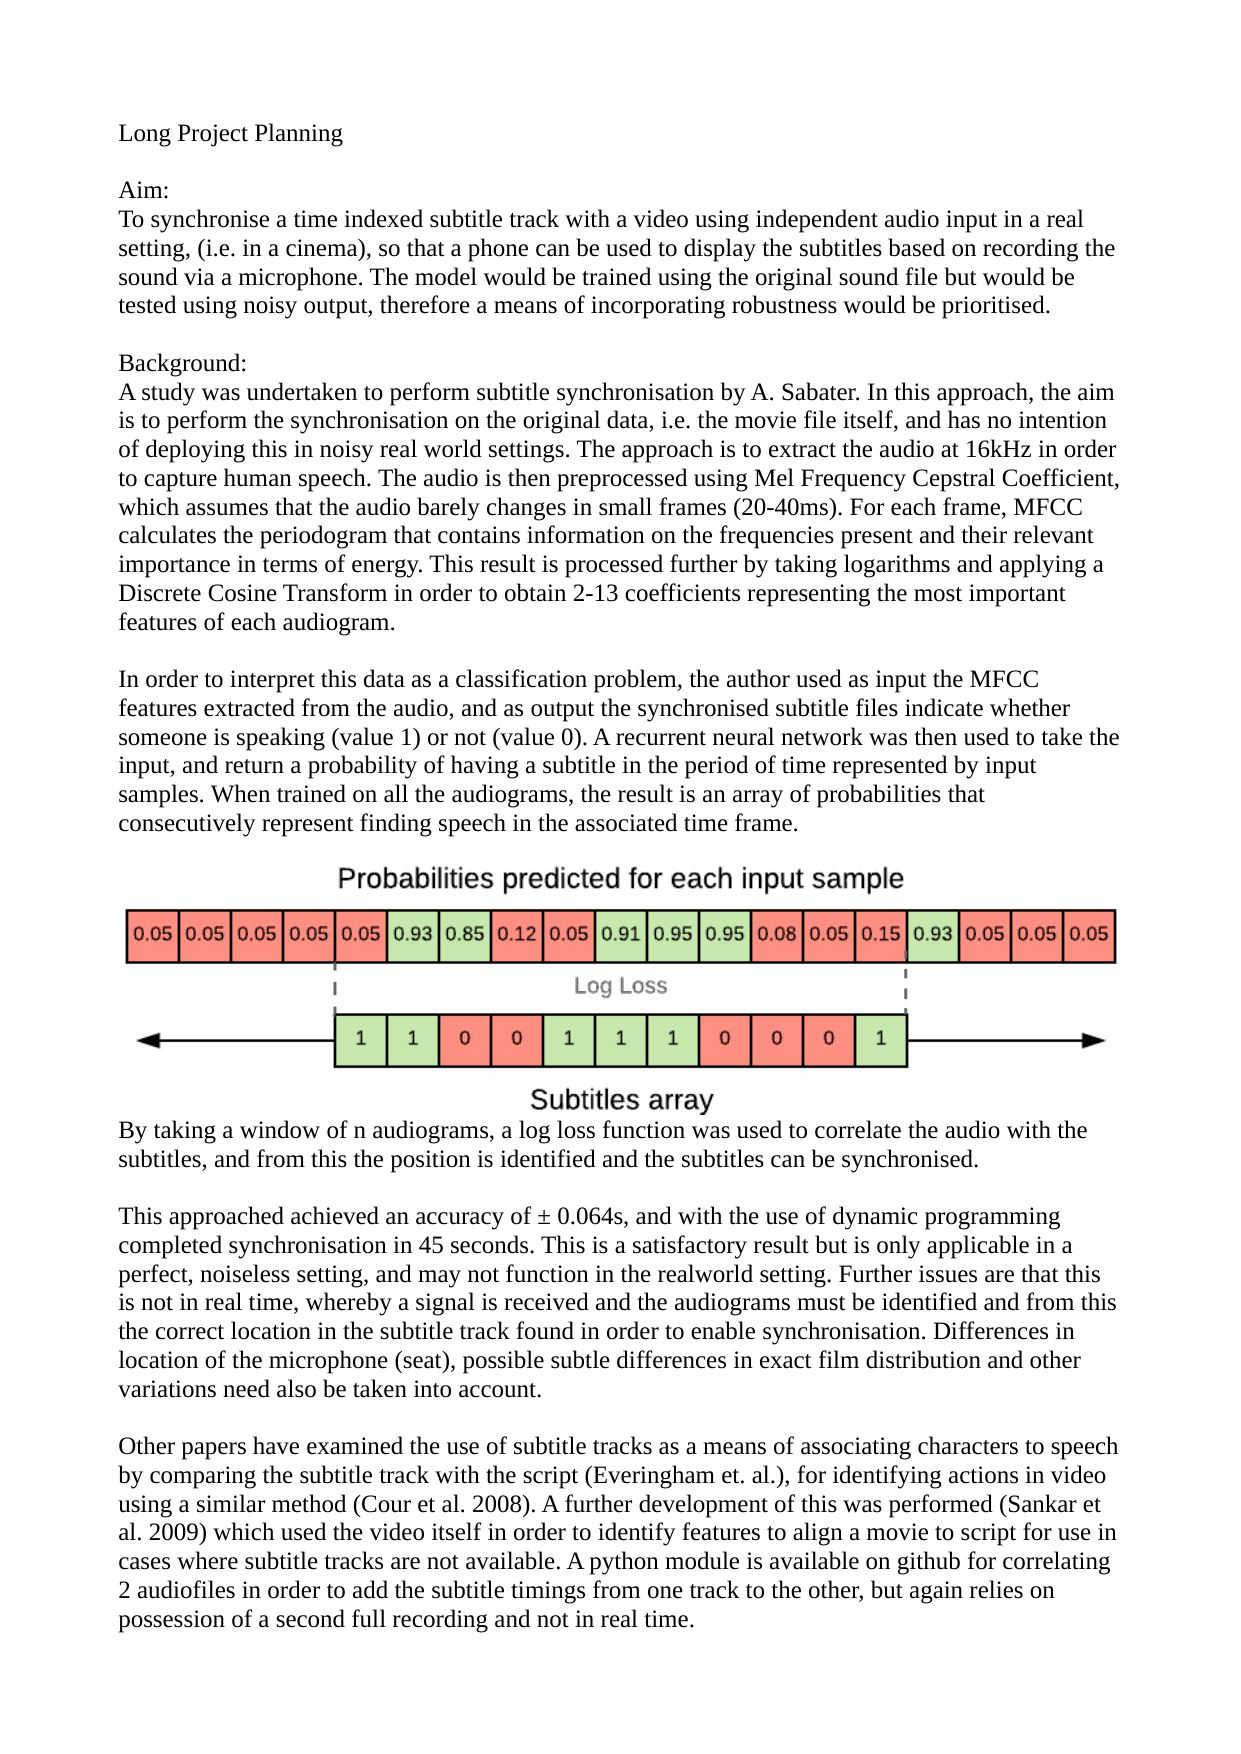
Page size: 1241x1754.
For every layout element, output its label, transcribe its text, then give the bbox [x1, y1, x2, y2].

text Other papers have examined the use of subtitle tracks as a means of associating characters to speech by comparing the subtitle track with the script (Everingham et. al.), for identifying actions in video using a similar method (Cour et al. 2008). A further development of this was performed (Sankar et al. 2009) which used the video itself in order to identify features to align a movie to script for use in cases where subtitle tracks are not available. A python module is available on github for correlating 2 audiofiles in order to add the subtitle timings from one track to the other, but again relies on possession of a second full recording and not in real time. [118, 1431, 1122, 1632]
text Aim: [118, 176, 1122, 204]
picture [118, 865, 1123, 1115]
text Long Project Planning [118, 118, 1122, 147]
text To synchronise a time indexed subtitle track with a video using independent audio input in a real setting, (i.e. in a cinema), so that a phone can be used to display the subtitles based on recording the sound via a microphone. The model would be trained using the original sound file but would be tested using noisy output, therefore a means of incorporating robustness would be prioritised. [118, 204, 1122, 319]
text A study was undertaken to perform subtitle synchronisation by A. Sabater. In this approach, the aim is to perform the synchronisation on the original data, i.e. the movie file itself, and has no intention of deploying this in noisy real world settings. The approach is to extract the audio at 16kHz in order to capture human speech. The audio is then preprocessed using Mel Frequency Cepstral Coefficient, which assumes that the audio barely changes in small frames (20-40ms). For each frame, MFCC calculates the periodogram that contains information on the frequencies present and their relevant importance in terms of energy. This result is processed further by taking logarithms and applying a Discrete Cosine Transform in order to obtain 2-13 coefficients representing the most important features of each audiogram. [118, 377, 1122, 636]
text In order to interpret this data as a classification problem, the author used as input the MFCC features extracted from the audio, and as output the synchronised subtitle files indicate whether someone is speaking (value 1) or not (value 0). A recurrent neural network was then used to take the input, and return a probability of having a subtitle in the period of time represented by input samples. When trained on all the audiograms, the result is an array of probabilities that consecutively represent finding speech in the associated time frame. [118, 664, 1122, 837]
text By taking a window of n audiograms, a log loss function was used to correlate the audio with the subtitles, and from this the position is identified and the subtitles can be synchronised. [118, 1115, 1122, 1172]
text Background: [118, 348, 1122, 377]
text This approached achieved an accuracy of ± 0.064s, and with the use of dynamic programming completed synchronisation in 45 seconds. This is a satisfactory result but is only applicable in a perfect, noiseless setting, and may not function in the realworld setting. Further issues are that this is not in real time, whereby a signal is received and the audiograms must be identified and from this the correct location in the subtitle track found in order to enable synchronisation. Differences in location of the microphone (seat), possible subtle differences in exact film distribution and other variations need also be taken into account. [118, 1201, 1122, 1402]
